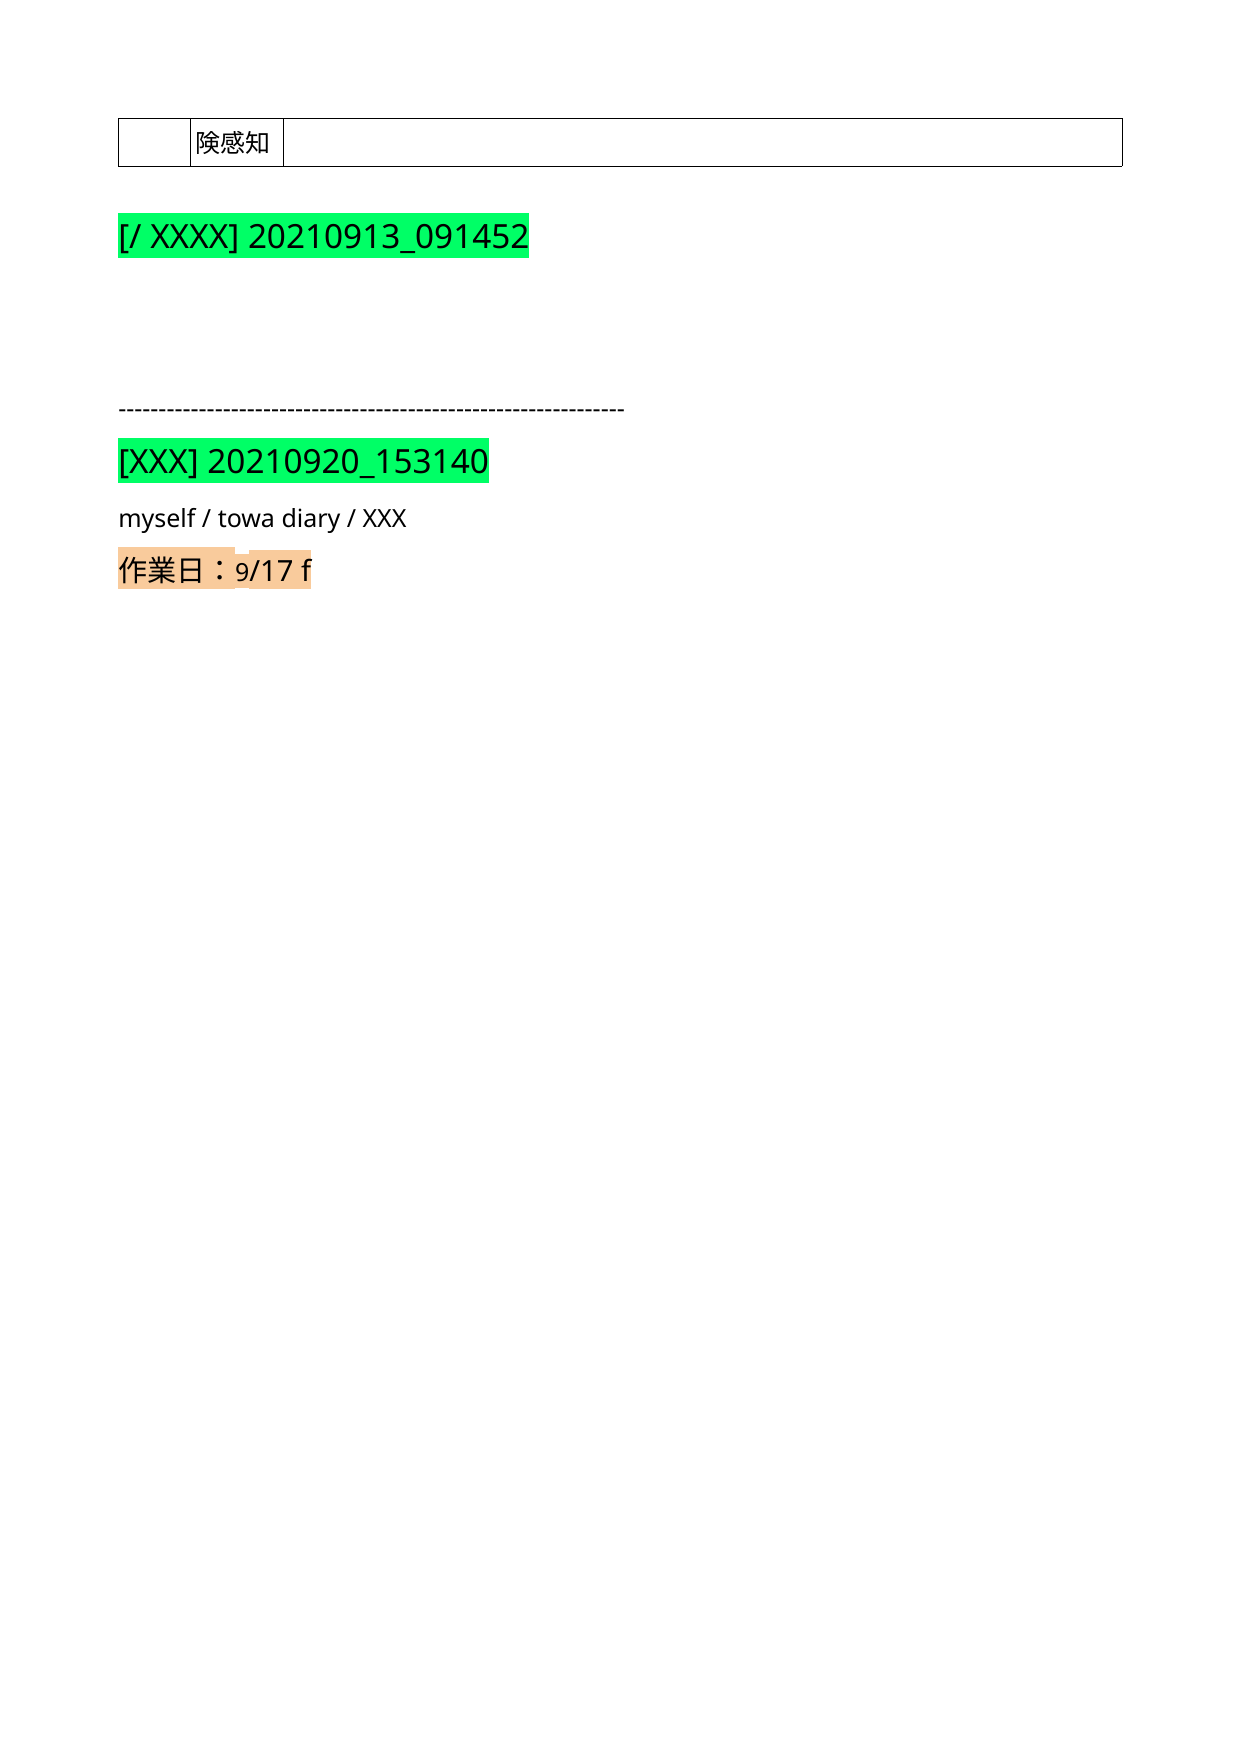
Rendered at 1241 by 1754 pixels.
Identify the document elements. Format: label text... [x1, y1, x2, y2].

table_cell [119, 119, 190, 166]
text myself / towa diary / XXX [118, 501, 1122, 535]
text [XXX] 20210920_153140 [118, 438, 1122, 483]
table_cell 険感知 [191, 119, 283, 166]
text 作業日：9/17 f [118, 547, 1122, 589]
table_cell [284, 119, 1122, 166]
text [/ XXXX] 20210913_091452 [118, 213, 1122, 258]
text --------------------------------------------------------------- [118, 391, 1122, 425]
